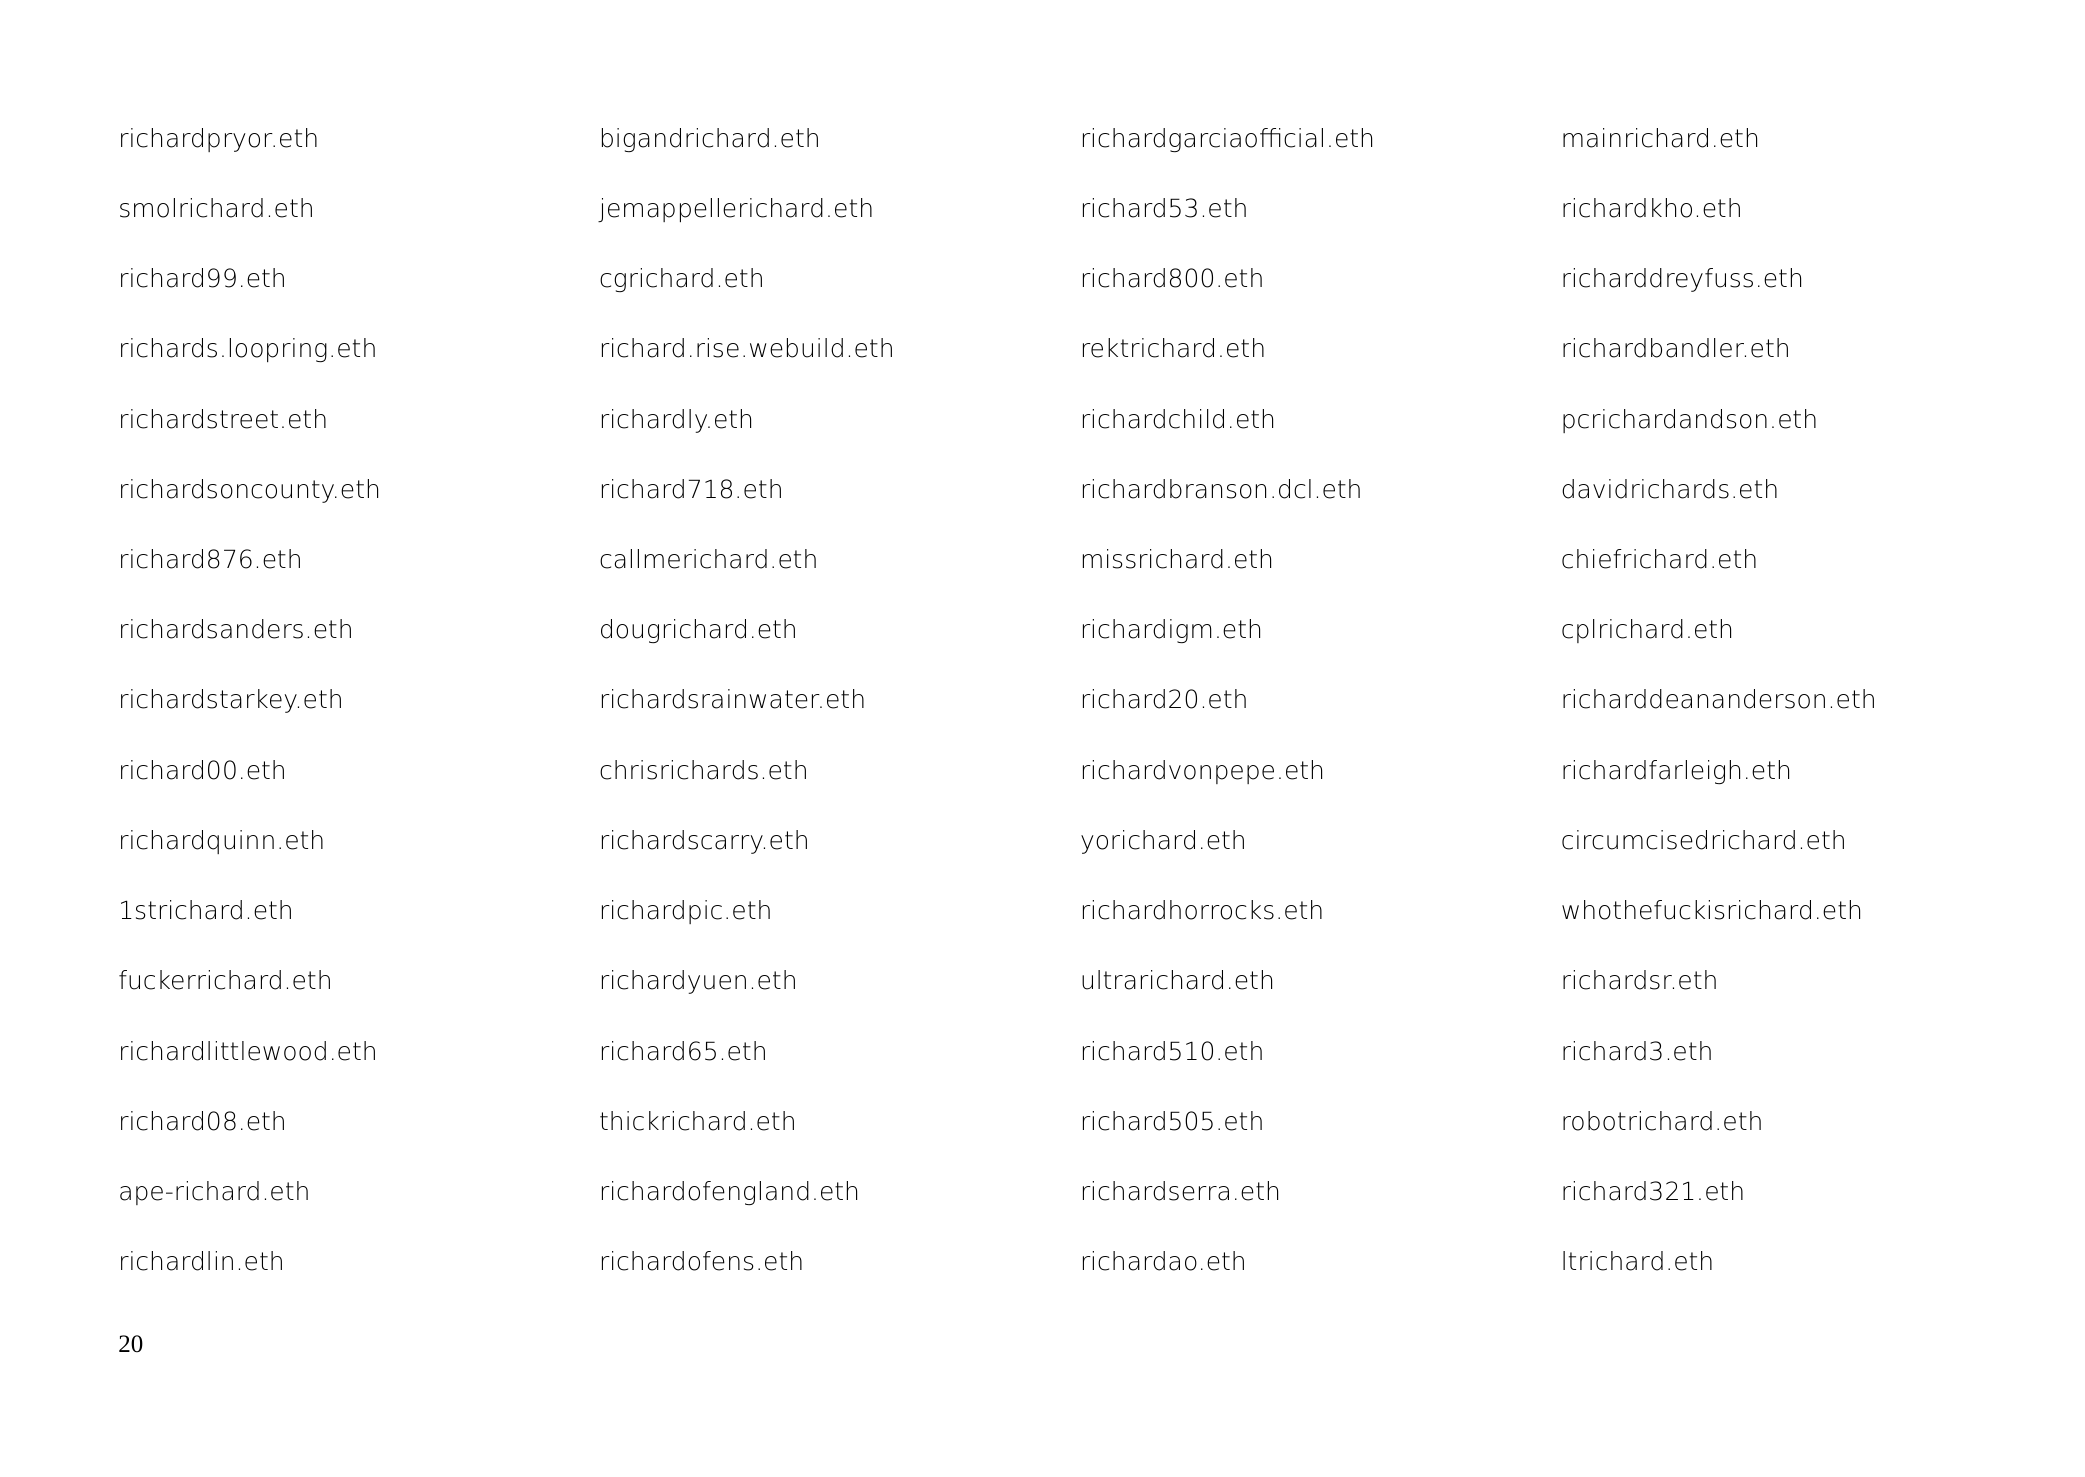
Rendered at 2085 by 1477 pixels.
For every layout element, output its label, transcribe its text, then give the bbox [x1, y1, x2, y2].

text cgrichard.eth [599, 264, 1005, 294]
text richardkho.eth [1561, 194, 1967, 223]
text richardfarleigh.eth [1561, 756, 1967, 785]
text richardsoncounty.eth [118, 475, 524, 504]
text richardvonpepe.eth [1080, 756, 1486, 785]
text circumcisedrichard.eth [1561, 826, 1967, 855]
text richard876.eth [118, 545, 524, 574]
text chrisrichards.eth [599, 756, 1005, 785]
text missrichard.eth [1080, 545, 1486, 574]
text richardstreet.eth [118, 405, 524, 434]
text davidrichards.eth [1561, 475, 1967, 504]
text yorichard.eth [1080, 826, 1486, 855]
text ltrichard.eth [1561, 1247, 1967, 1277]
text richard99.eth [118, 264, 524, 294]
text richardsrainwater.eth [599, 686, 1005, 715]
text richardly.eth [599, 405, 1005, 434]
text richard718.eth [599, 475, 1005, 504]
text richardbranson.dcl.eth [1080, 475, 1486, 504]
text jemappellerichard.eth [599, 194, 1005, 223]
text fuckerrichard.eth [118, 967, 524, 996]
text richardlin.eth [118, 1247, 524, 1277]
text richard.rise.webuild.eth [599, 335, 1005, 364]
text richard3.eth [1561, 1037, 1967, 1066]
text chiefrichard.eth [1561, 545, 1967, 574]
text richard65.eth [599, 1037, 1005, 1066]
text 1strichard.eth [118, 896, 524, 926]
text richardserra.eth [1080, 1177, 1486, 1206]
text richard08.eth [118, 1107, 524, 1136]
text richardgarciaofficial.eth [1080, 124, 1486, 153]
text richardpic.eth [599, 896, 1005, 926]
text richardofens.eth [599, 1247, 1005, 1277]
text richardlittlewood.eth [118, 1037, 524, 1066]
text ultrarichard.eth [1080, 967, 1486, 996]
text richardyuen.eth [599, 967, 1005, 996]
text richards.loopring.eth [118, 335, 524, 364]
text rektrichard.eth [1080, 335, 1486, 364]
text richard321.eth [1561, 1177, 1967, 1206]
text thickrichard.eth [599, 1107, 1005, 1136]
text richard53.eth [1080, 194, 1486, 223]
text cplrichard.eth [1561, 616, 1967, 645]
text richardscarry.eth [599, 826, 1005, 855]
text richardigm.eth [1080, 616, 1486, 645]
text richardchild.eth [1080, 405, 1486, 434]
text bigandrichard.eth [599, 124, 1005, 153]
text richardbandler.eth [1561, 335, 1967, 364]
text richarddeananderson.eth [1561, 686, 1967, 715]
text richardstarkey.eth [118, 686, 524, 715]
text richard800.eth [1080, 264, 1486, 294]
text richard510.eth [1080, 1037, 1486, 1066]
text richard00.eth [118, 756, 524, 785]
text richardofengland.eth [599, 1177, 1005, 1206]
text callmerichard.eth [599, 545, 1005, 574]
text richard20.eth [1080, 686, 1486, 715]
text richardsr.eth [1561, 967, 1967, 996]
text dougrichard.eth [599, 616, 1005, 645]
text richard505.eth [1080, 1107, 1486, 1136]
text robotrichard.eth [1561, 1107, 1967, 1136]
text richardpryor.eth [118, 124, 524, 153]
text richardao.eth [1080, 1247, 1486, 1277]
text whothefuckisrichard.eth [1561, 896, 1967, 926]
text mainrichard.eth [1561, 124, 1967, 153]
text richardquinn.eth [118, 826, 524, 855]
text richardsanders.eth [118, 616, 524, 645]
text ape-richard.eth [118, 1177, 524, 1206]
text smolrichard.eth [118, 194, 524, 223]
text pcrichardandson.eth [1561, 405, 1967, 434]
text richardhorrocks.eth [1080, 896, 1486, 926]
text richarddreyfuss.eth [1561, 264, 1967, 294]
